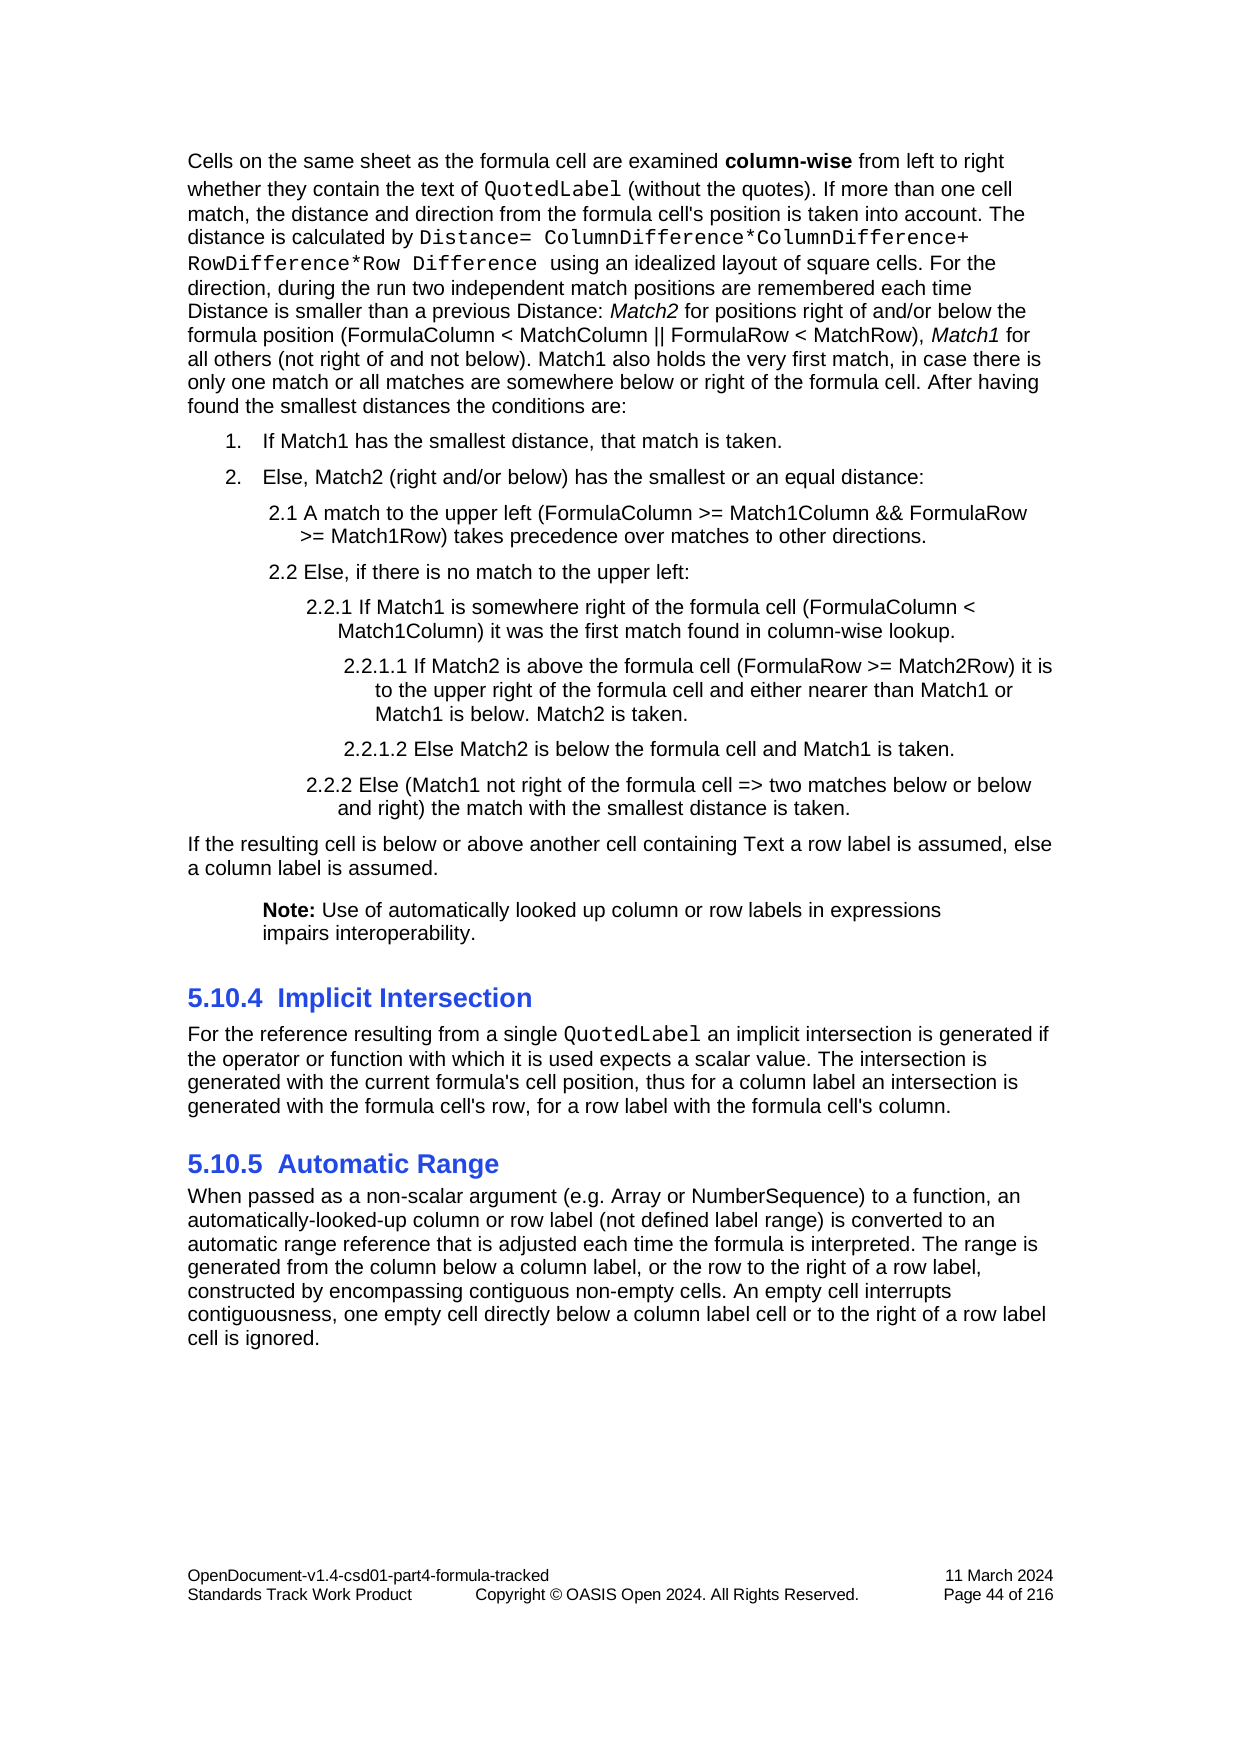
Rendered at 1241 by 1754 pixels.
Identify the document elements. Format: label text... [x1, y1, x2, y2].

list Else Match2 is below the formula cell and Match1 is taken. [337, 738, 1053, 761]
list A match to the upper left (FormulaColumn >= Match1Column && FormulaRow >= Match1Row) takes precedence over matches to other directions. [262, 501, 1053, 548]
text For the reference resulting from a single QuotedLabel an implicit intersection is generated if the operator or function with which it is used expects a scalar value. The intersection is generated with the current formula's cell position, thus for a column label an intersection is generated with the formula cell's row, for a row label with the formula cell's column. [187, 1019, 1053, 1118]
list Else (Match1 not right of the formula cell => two matches below or below and right) the match with the smallest distance is taken. [300, 773, 1053, 820]
list If Match1 is somewhere right of the formula cell (FormulaColumn < Match1Column) it was the first match found in column-wise lookup. [300, 596, 1053, 643]
text Note: Use of automatically looked up column or row labels in expressions impairs interoperability. [262, 898, 978, 945]
text If the resulting cell is below or above another cell containing Text a row label is assumed, else a column label is assumed. [187, 832, 1053, 879]
subtitle Implicit Intersection [187, 983, 1053, 1013]
text When passed as a non-scalar argument (e.g. Array or NumberSequence) to a function, an automatically-looked-up column or row label (not defined label range) is converted to an automatic range reference that is adjusted each time the formula is interpreted. The range is generated from the column below a column label, or the row to the right of a row label, constructed by encompassing contiguous non-empty cells. An empty cell interrupts contiguousness, one empty cell directly below a column label cell or to the right of a row label cell is ignored. [187, 1185, 1053, 1350]
text Cells on the same sheet as the formula cell are examined column-wise from left to right whether they contain the text of QuotedLabel (without the quotes). If more than one cell match, the distance and direction from the formula cell's position is taken into account. The distance is calculated by Distance= ColumnDifference*ColumnDifference+ RowDifference*Row Difference using an idealized layout of square cells. For the direction, during the run two independent match positions are remembered each time Distance is smaller than a previous Distance: Match2 for positions right of and/or below the formula position (FormulaColumn < MatchColumn || FormulaRow < MatchRow), Match1 for all others (not right of and not below). Match1 also holds the very first match, in case there is only one match or all matches are somewhere below or right of the formula cell. After having found the smallest distances the conditions are: [187, 150, 1053, 418]
list Else, Match2 (right and/or below) has the smallest or an equal distance: [225, 465, 1053, 489]
list Else, if there is no match to the upper left: [262, 560, 1053, 584]
list If Match2 is above the formula cell (FormulaRow >= Match2Row) it is to the upper right of the formula cell and either nearer than Match1 or Match1 is below. Match2 is taken. [337, 655, 1053, 726]
list If Match1 has the smallest distance, that match is taken. [225, 430, 1053, 453]
subtitle Automatic Range [187, 1149, 1053, 1179]
